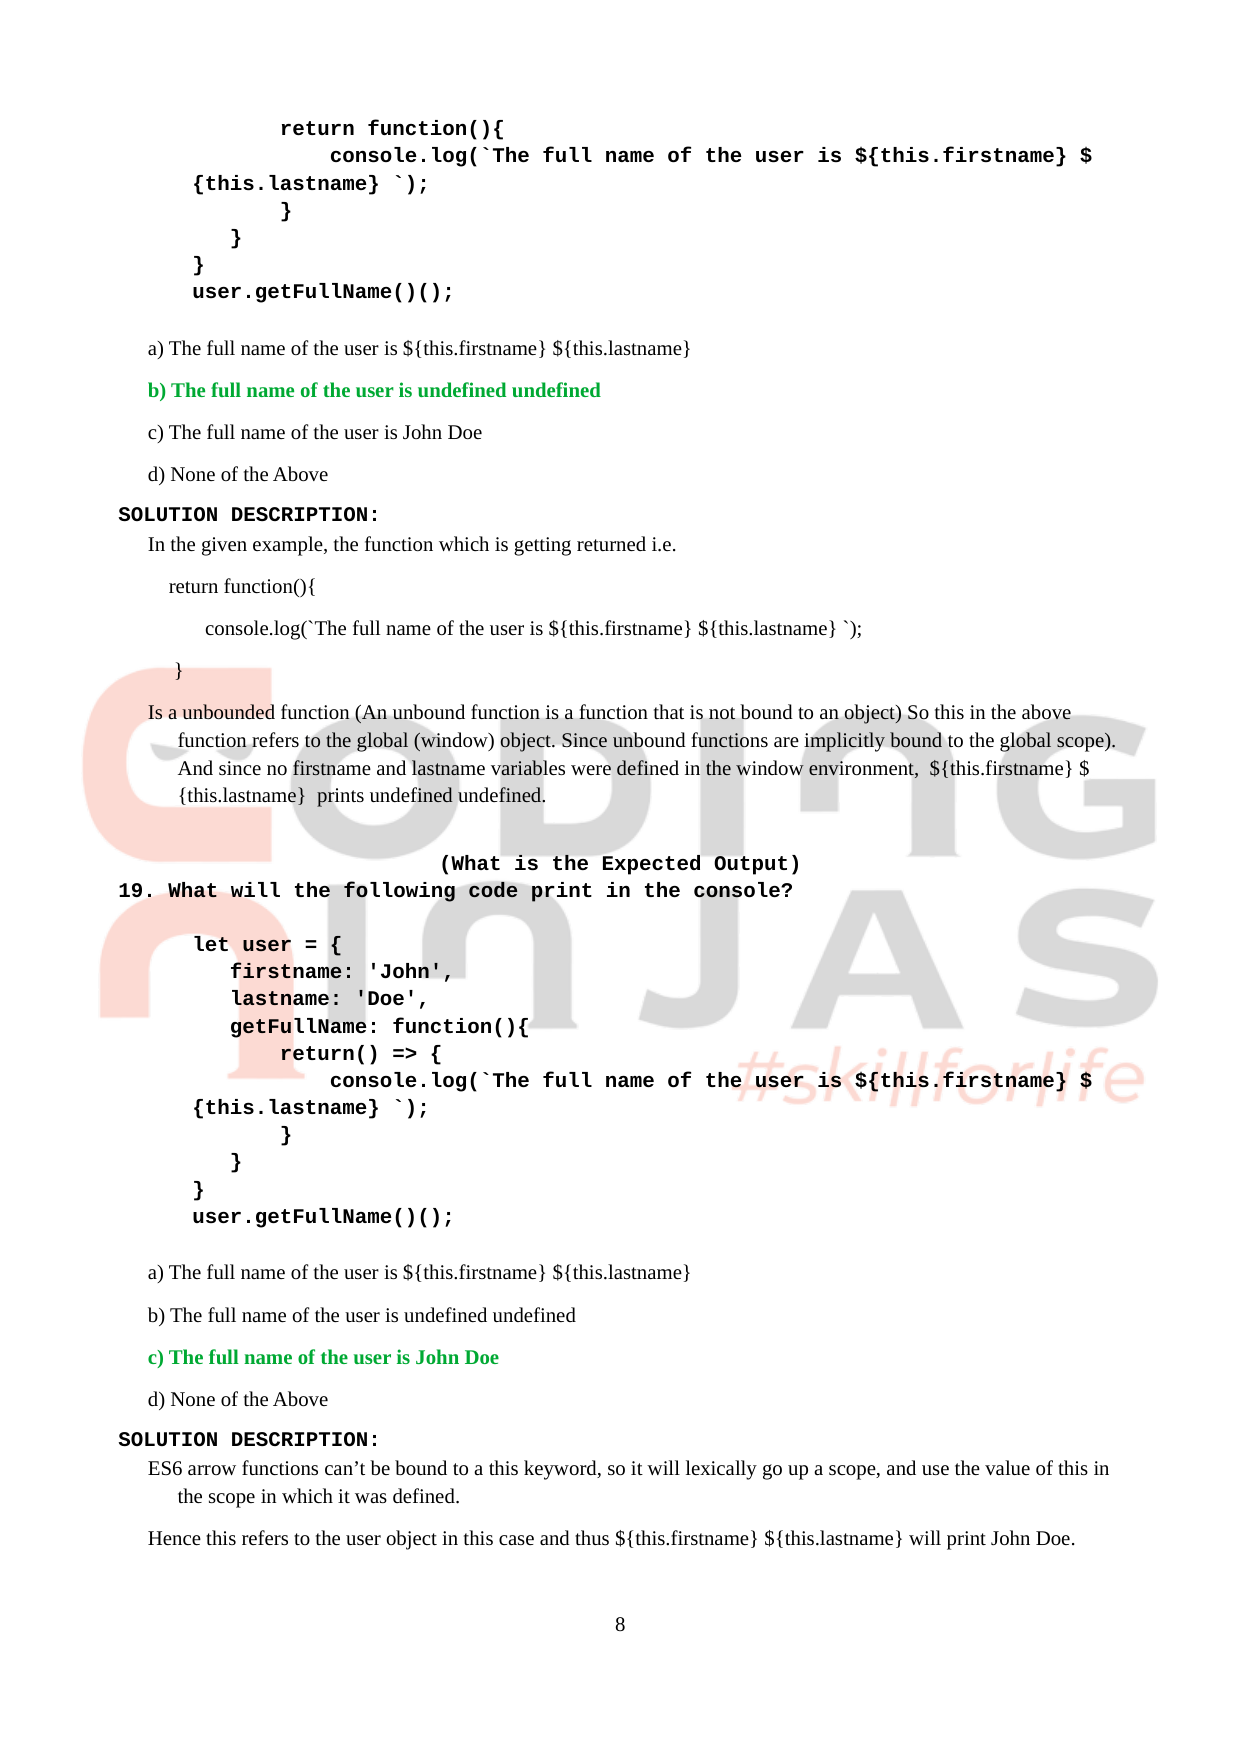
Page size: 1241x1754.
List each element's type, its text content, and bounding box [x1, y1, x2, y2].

text a) The full name of the user is ${this.firstname} ${this.lastname} [148, 1260, 1122, 1284]
text user.getFullName()(); [192, 281, 1122, 305]
text a) The full name of the user is ${this.firstname} ${this.lastname} [148, 336, 1122, 360]
text Is a unbounded function (An unbound function is a function that is not bound to an object) So this in the above function refers to the global (window) object. Since unbound functions are implicitly bound to the global scope). And since no firstname and lastname variables were defined in the window environment, ${this.firstname} ${this.lastname} prints undefined undefined. [148, 700, 1122, 807]
text console.log(`The full name of the user is ${this.firstname} ${this.lastname} `); [192, 145, 1122, 196]
text } [192, 254, 1122, 278]
text b) The full name of the user is undefined undefined [148, 378, 1122, 402]
text d) None of the Above [148, 462, 1122, 486]
text d) None of the Above [148, 1387, 1122, 1411]
text SOLUTION DESCRIPTION: [118, 1429, 1122, 1453]
text getFullName: function(){ [192, 1016, 1122, 1039]
text Hence this refers to the user object in this case and thus ${this.firstname} ${this.lastname} will print John Doe. [148, 1526, 1122, 1550]
text lastname: 'Doe', [192, 988, 1122, 1012]
text console.log(`The full name of the user is ${this.firstname} ${this.lastname} `); [148, 616, 1122, 640]
text return function(){ [148, 574, 1122, 598]
text c) The full name of the user is John Doe [148, 1345, 1122, 1369]
text firstname: 'John', [192, 961, 1122, 985]
text In the given example, the function which is getting returned i.e. [148, 532, 1122, 556]
text } [192, 1179, 1122, 1202]
text } [192, 200, 1122, 223]
text ES6 arrow functions can’t be bound to a this keyword, so it will lexically go up a scope, and use the value of this in the scope in which it was defined. [148, 1456, 1122, 1508]
text b) The full name of the user is undefined undefined [148, 1302, 1122, 1327]
text (What is the Expected Output) [118, 852, 1122, 876]
text SOLUTION DESCRIPTION: [118, 504, 1122, 528]
text user.getFullName()(); [192, 1206, 1122, 1229]
text } [148, 658, 1122, 682]
text } [192, 1124, 1122, 1148]
text 19. What will the following code print in the console? [118, 880, 1122, 903]
text c) The full name of the user is John Doe [148, 420, 1122, 444]
text return() => { [192, 1043, 1122, 1066]
text } [192, 1152, 1122, 1175]
text return function(){ [192, 118, 1122, 142]
text console.log(`The full name of the user is ${this.firstname} ${this.lastname} `); [192, 1070, 1122, 1121]
text } [192, 227, 1122, 251]
text let user = { [192, 934, 1122, 958]
